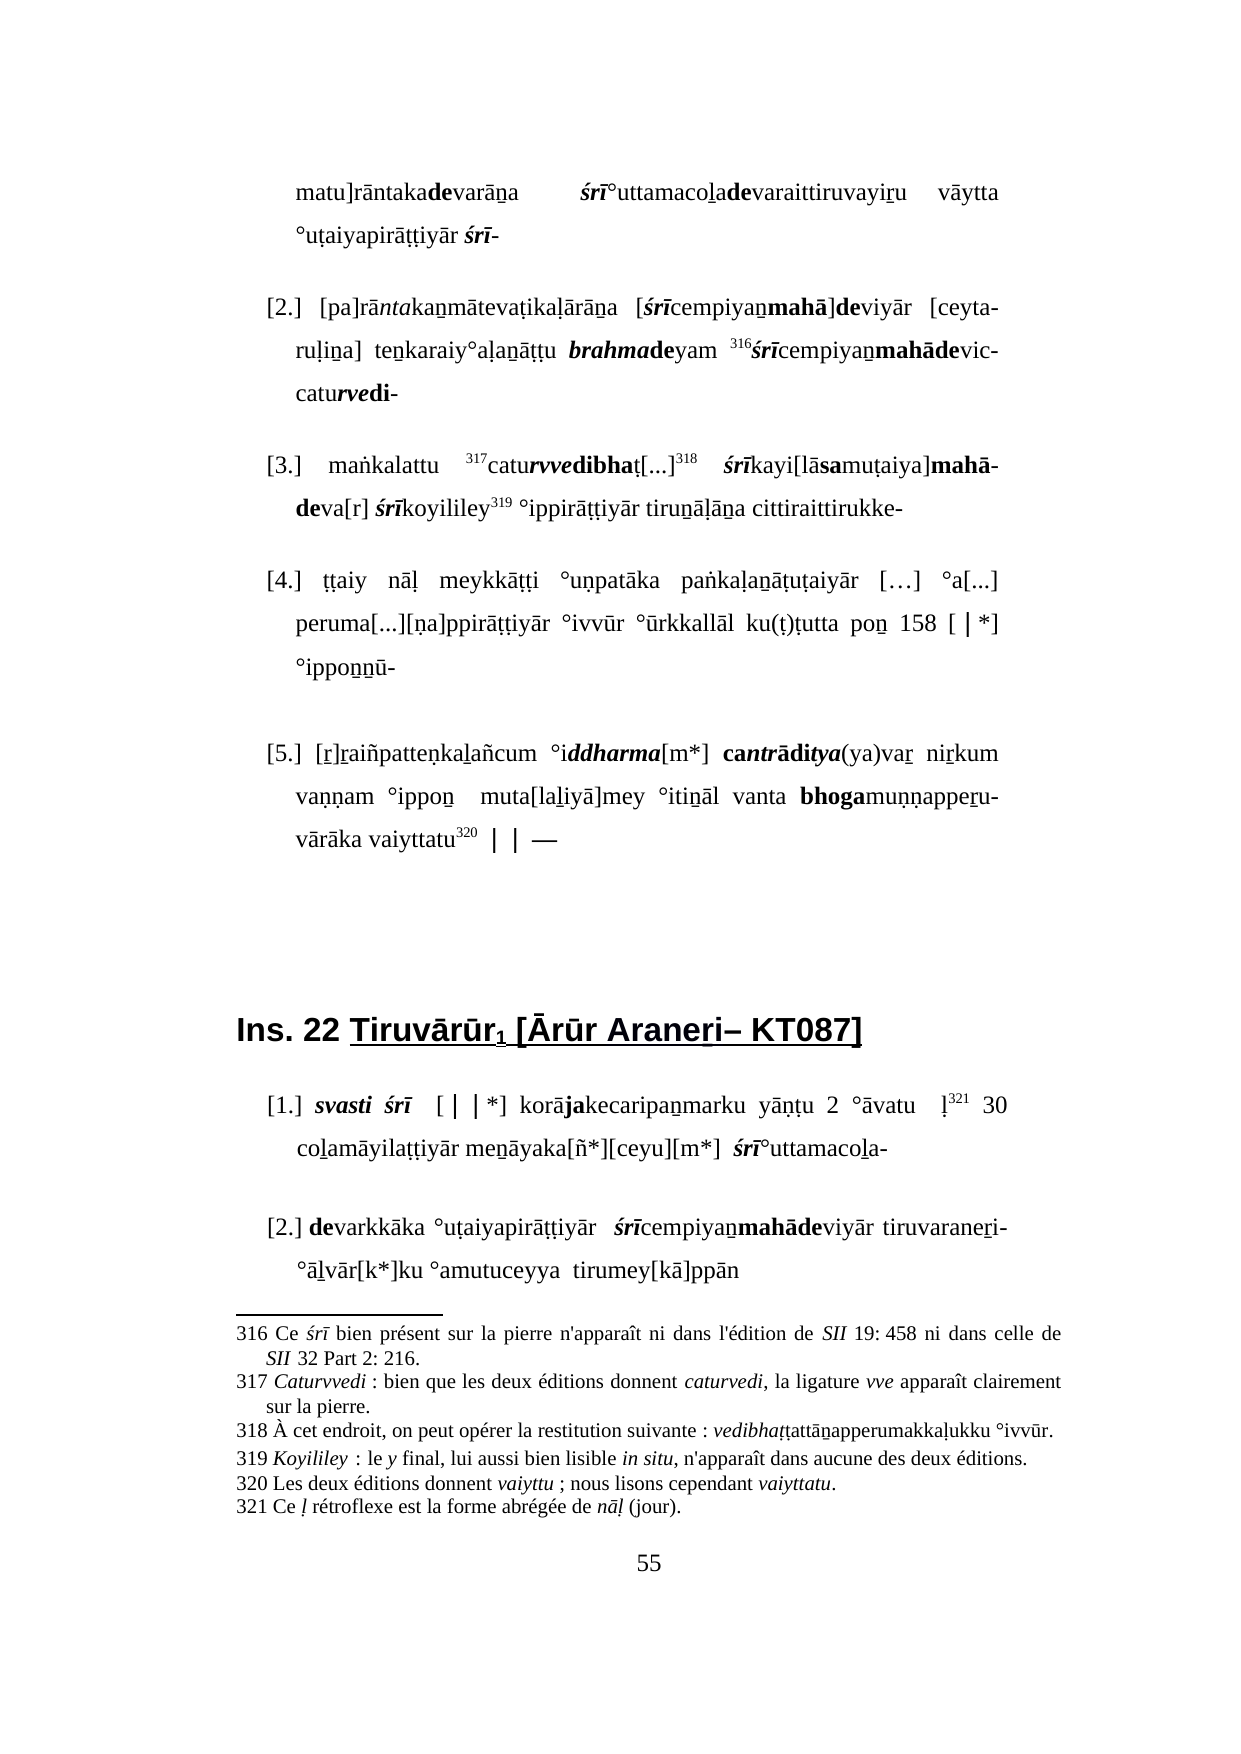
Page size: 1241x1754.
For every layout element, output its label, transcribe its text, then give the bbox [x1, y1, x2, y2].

text Caturvvedi : bien que les deux éditions donnent caturvedi, la ligature vve apparaît clairement sur la pierre. [236, 1369, 1061, 1418]
text Ce śrī bien présent sur la pierre n'apparaît ni dans l'édition de SII 19: 458 ni dans celle de SII 32 Part 2: 216. [236, 1321, 1061, 1369]
text matu]rāntakadevarāṉa śrī°uttamacoḻadevaraittiruvayiṟu vāytta °uṭaiyapirāṭṭiyār śrī- [266, 177, 999, 249]
text [5.] [ṟ]ṟaiñpatteṇkaḻañcum °iddharma[m*] cantrāditya(ya)vaṟ niṟkum vaṇṇam °ippoṉ muta[laḻiyā]mey °itiṉāl vanta bhogamuṇṇappeṟu-vārāka vaiyttatu ❘❘ — [266, 738, 999, 853]
text [1.] svasti śrī [❘❘*] korājakecaripaṉmarku yāṇṭu 2 °āvatu ḷ 30 coḻamāyilaṭṭiyār meṉāyaka[ñ*][ceyu][m*] śrī°uttamacoḻa- [267, 1090, 1007, 1162]
subtitle Ins. 22 Tiruvārūr1 [Ārūr Araneṟi– KT087] [236, 1010, 1061, 1049]
text Ce ḷ rétroflexe est la forme abrégée de nāḷ (jour). [236, 1494, 1061, 1518]
text [3.] maṅkalattu caturvvedibhaṭ[...] śrīkayi[lāsamuṭaiya]mahā-deva[r] śrīkoyililey °ippirāṭṭiyār tiruṉāḷāṉa cittiraittirukke- [266, 450, 999, 522]
text À cet endroit, on peut opérer la restitution suivante : vedibhaṭṭattāṉapperumakkaḷukku °ivvūr. [236, 1418, 1061, 1442]
text Les deux éditions donnent vaiyttu ; nous lisons cependant vaiyttatu. [236, 1470, 1061, 1494]
text Koyililey : le y final, lui aussi bien lisible in situ, n'apparaît dans aucune des deux éditions. [236, 1442, 1061, 1470]
text [2.] [pa]rāntakaṉmātevaṭikaḷārāṉa [śrīcempiyaṉmahā]deviyār [ceyta-ruḷiṉa] teṉkaraiy°aḷaṉāṭṭu brahmadeyam śrīcempiyaṉmahādevic-caturvedi- [266, 292, 999, 407]
text [4.] ṭṭaiy nāḷ meykkāṭṭi °uṇpatāka paṅkaḷaṉāṭuṭaiyār […] °a[...] peruma[...][ṇa]ppirāṭṭiyār °ivvūr °ūrkkallāl ku(ṭ)ṭutta poṉ 158 [❘*] °ippoṉṉū- [266, 565, 999, 680]
text [2.] devarkkāka °uṭaiyapirāṭṭiyār śrīcempiyaṉmahādeviyār tiruvaraneṟi-°āḻvār[k*]ku °amutuceyya tirumey[kā]ppān [267, 1212, 1007, 1284]
